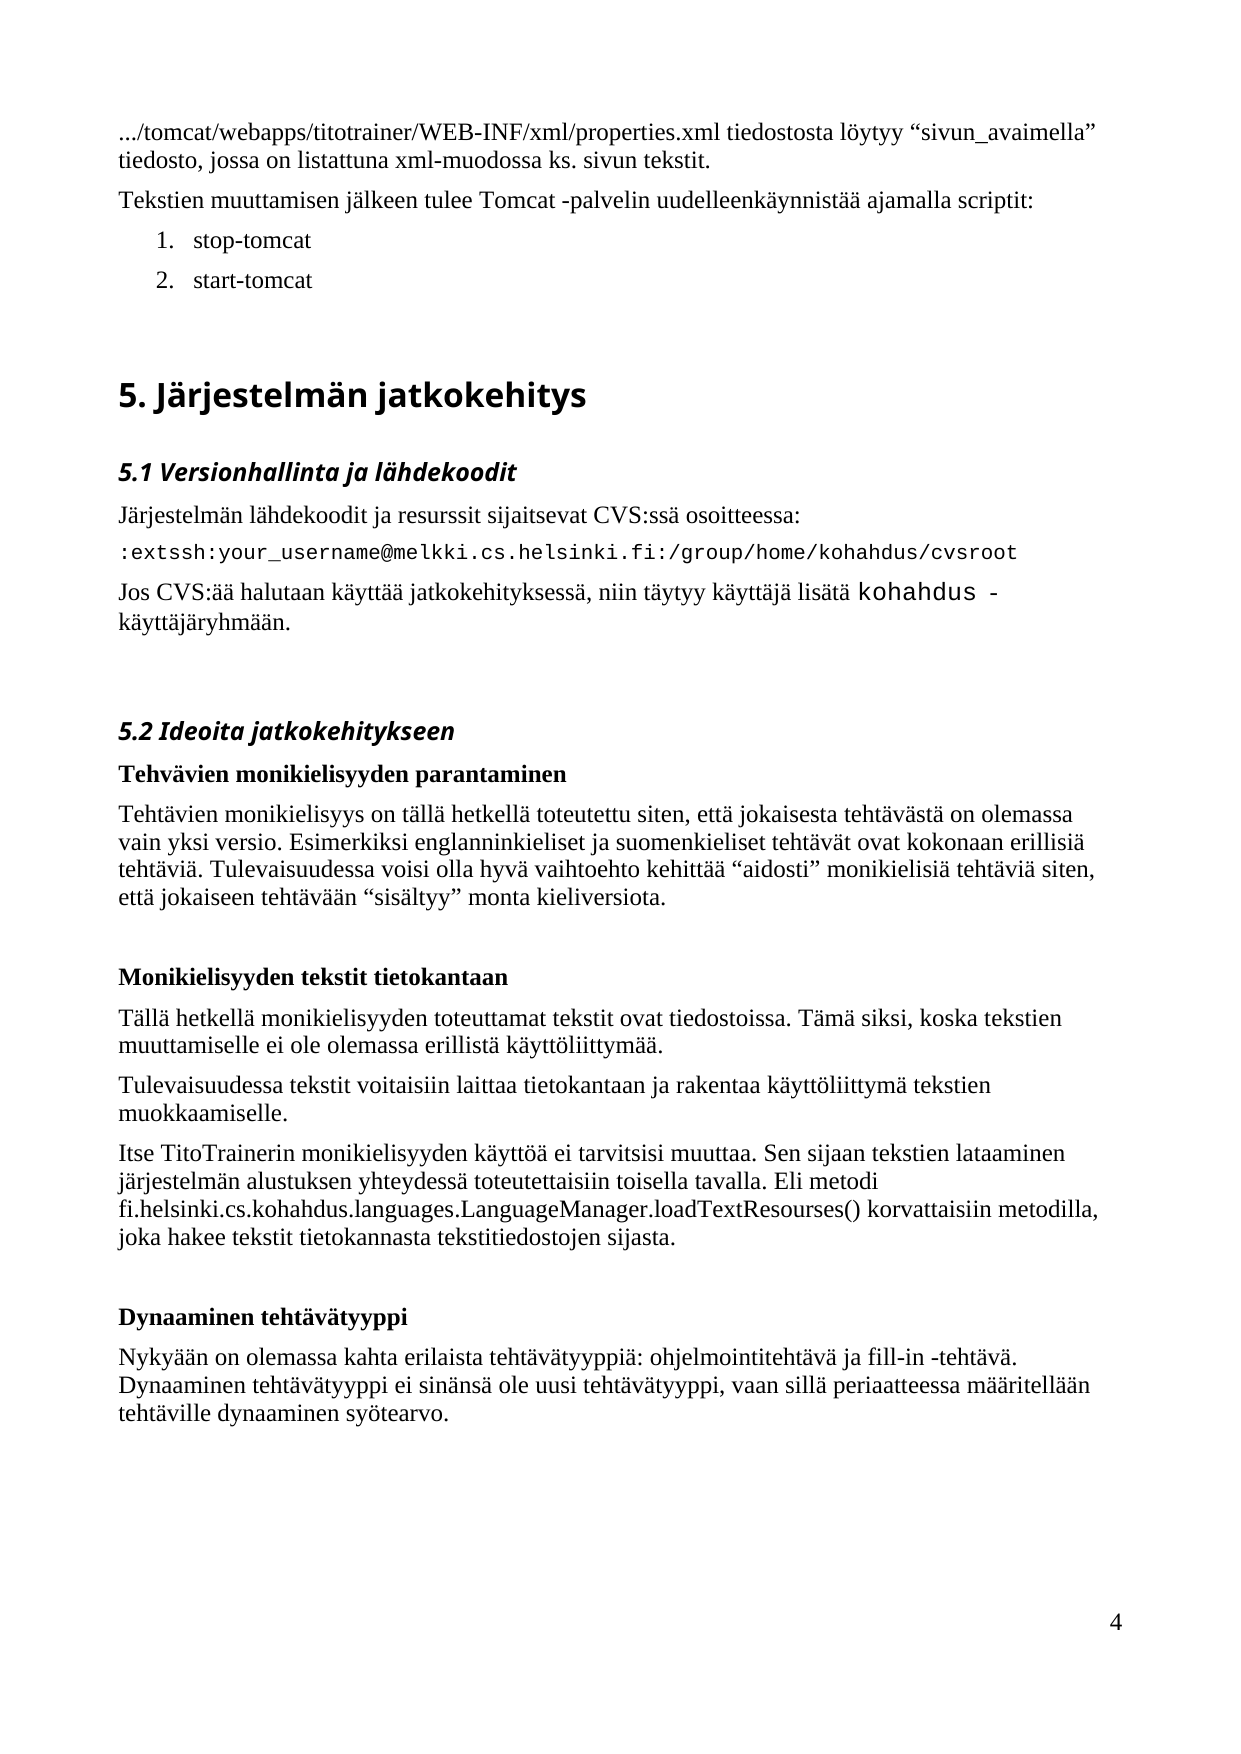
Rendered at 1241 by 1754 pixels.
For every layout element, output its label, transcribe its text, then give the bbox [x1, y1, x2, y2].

subtitle 5.1 Versionhallinta ja lähdekoodit [118, 455, 1122, 489]
text Tekstien muuttamisen jälkeen tulee Tomcat -palvelin uudelleenkäynnistää ajamalla scriptit: [118, 186, 1122, 214]
text Tällä hetkellä monikielisyyden toteuttamat tekstit ovat tiedostoissa. Tämä siksi, koska tekstien muuttamiselle ei ole olemassa erillistä käyttöliittymää. [118, 1004, 1122, 1059]
text :extssh:your_username@melkki.cs.helsinki.fi:/group/home/kohahdus/cvsroot [118, 542, 1122, 566]
subtitle 5. Järjestelmän jatkokehitys [118, 372, 1122, 418]
text Jos CVS:ää halutaan käyttää jatkokehityksessä, niin täytyy käyttäjä lisätä kohahdus -käyttäjäryhmään. [118, 578, 1122, 636]
subtitle 5.2 Ideoita jatkokehitykseen [118, 713, 1122, 747]
list start-tomcat [156, 266, 1122, 294]
text Itse TitoTrainerin monikielisyyden käyttöä ei tarvitsisi muuttaa. Sen sijaan tekstien lataaminen järjestelmän alustuksen yhteydessä toteutettaisiin toisella tavalla. Eli metodi fi.helsinki.cs.kohahdus.languages.LanguageManager.loadTextResourses() korvattaisiin metodilla, joka hakee tekstit tietokannasta tekstitiedostojen sijasta. [118, 1139, 1122, 1250]
text Tulevaisuudessa tekstit voitaisiin laittaa tietokantaan ja rakentaa käyttöliittymä tekstien muokkaamiselle. [118, 1072, 1122, 1127]
text Tehvävien monikielisyyden parantaminen [118, 760, 1122, 787]
text Järjestelmän lähdekoodit ja resurssit sijaitsevat CVS:ssä osoitteessa: [118, 502, 1122, 529]
text Monikielisyyden tekstit tietokantaan [118, 963, 1122, 991]
text Dynaaminen tehtävätyyppi [118, 1303, 1122, 1331]
text .../tomcat/webapps/titotrainer/WEB-INF/xml/properties.xml tiedostosta löytyy “sivun_avaimella” tiedosto, jossa on listattuna xml-muodossa ks. sivun tekstit. [118, 118, 1122, 173]
text Nykyään on olemassa kahta erilaista tehtävätyyppiä: ohjelmointitehtävä ja fill-in -tehtävä. Dynaaminen tehtävätyyppi ei sinänsä ole uusi tehtävätyyppi, vaan sillä periaatteessa määritellään tehtäville dynaaminen syötearvo. [118, 1343, 1122, 1426]
text Tehtävien monikielisyys on tällä hetkellä toteutettu siten, että jokaisesta tehtävästä on olemassa vain yksi versio. Esimerkiksi englanninkieliset ja suomenkieliset tehtävät ovat kokonaan erillisiä tehtäviä. Tulevaisuudessa voisi olla hyvä vaihtoehto kehittää “aidosti” monikielisiä tehtäviä siten, että jokaiseen tehtävään “sisältyy” monta kieliversiota. [118, 800, 1122, 911]
list stop-tomcat [156, 226, 1122, 254]
